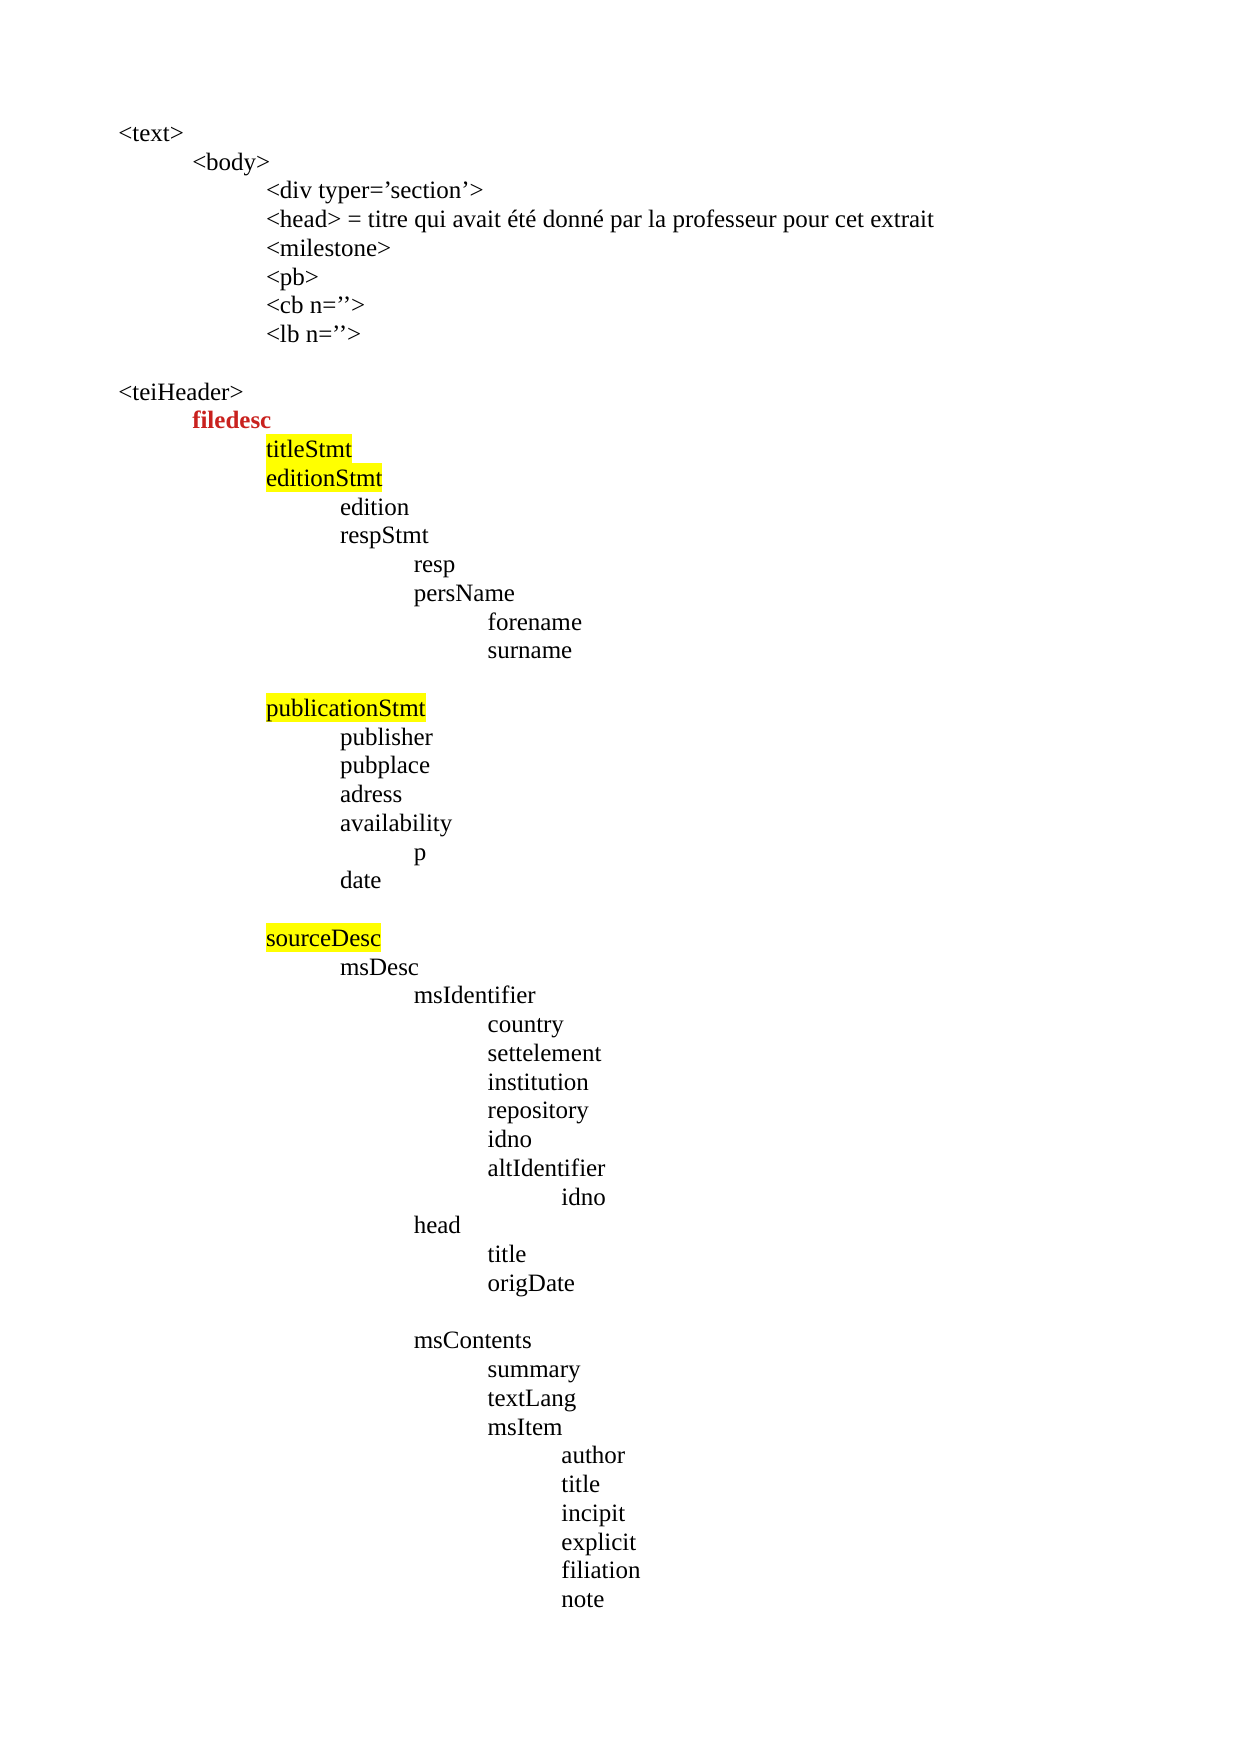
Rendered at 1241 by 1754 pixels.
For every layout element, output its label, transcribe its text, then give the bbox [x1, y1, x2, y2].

text title [118, 1239, 1122, 1268]
text publicationStmt [118, 693, 1122, 722]
text msDesc [118, 952, 1122, 981]
text <pb> [118, 262, 1122, 291]
text sourceDesc [118, 923, 1122, 952]
text publisher [118, 722, 1122, 751]
text msContents [118, 1326, 1122, 1354]
text <body> [118, 147, 1122, 176]
text edition [118, 492, 1122, 521]
text title [118, 1469, 1122, 1498]
text explicit [118, 1527, 1122, 1556]
text filedesc [118, 406, 1122, 434]
text msItem [118, 1412, 1122, 1441]
text incipit [118, 1498, 1122, 1527]
text adress [118, 779, 1122, 808]
text repository [118, 1096, 1122, 1124]
text surname [118, 636, 1122, 664]
text settelement [118, 1038, 1122, 1067]
text <cb n=’’> [118, 291, 1122, 319]
text pubplace [118, 751, 1122, 779]
text <text> [118, 118, 1122, 147]
text idno [118, 1182, 1122, 1211]
text msIdentifier [118, 981, 1122, 1009]
text <head> = titre qui avait été donné par la professeur pour cet extrait [118, 204, 1122, 233]
text resp [118, 549, 1122, 578]
text <milestone> [118, 233, 1122, 262]
text textLang [118, 1383, 1122, 1412]
text filiation [118, 1556, 1122, 1584]
text altIdentifier [118, 1153, 1122, 1182]
text note [118, 1584, 1122, 1613]
text titleStmt [118, 434, 1122, 463]
text <lb n=’’> [118, 319, 1122, 348]
text <teiHeader> [118, 377, 1122, 406]
text date [118, 866, 1122, 894]
text institution [118, 1067, 1122, 1096]
text country [118, 1009, 1122, 1038]
text availability [118, 808, 1122, 837]
text head [118, 1211, 1122, 1239]
text author [118, 1441, 1122, 1469]
text idno [118, 1124, 1122, 1153]
text p [118, 837, 1122, 866]
text respStmt [118, 521, 1122, 549]
text origDate [118, 1268, 1122, 1297]
text persName [118, 578, 1122, 607]
text summary [118, 1354, 1122, 1383]
text <div typer=’section’> [118, 176, 1122, 204]
text editionStmt [118, 463, 1122, 492]
text forename [118, 607, 1122, 636]
